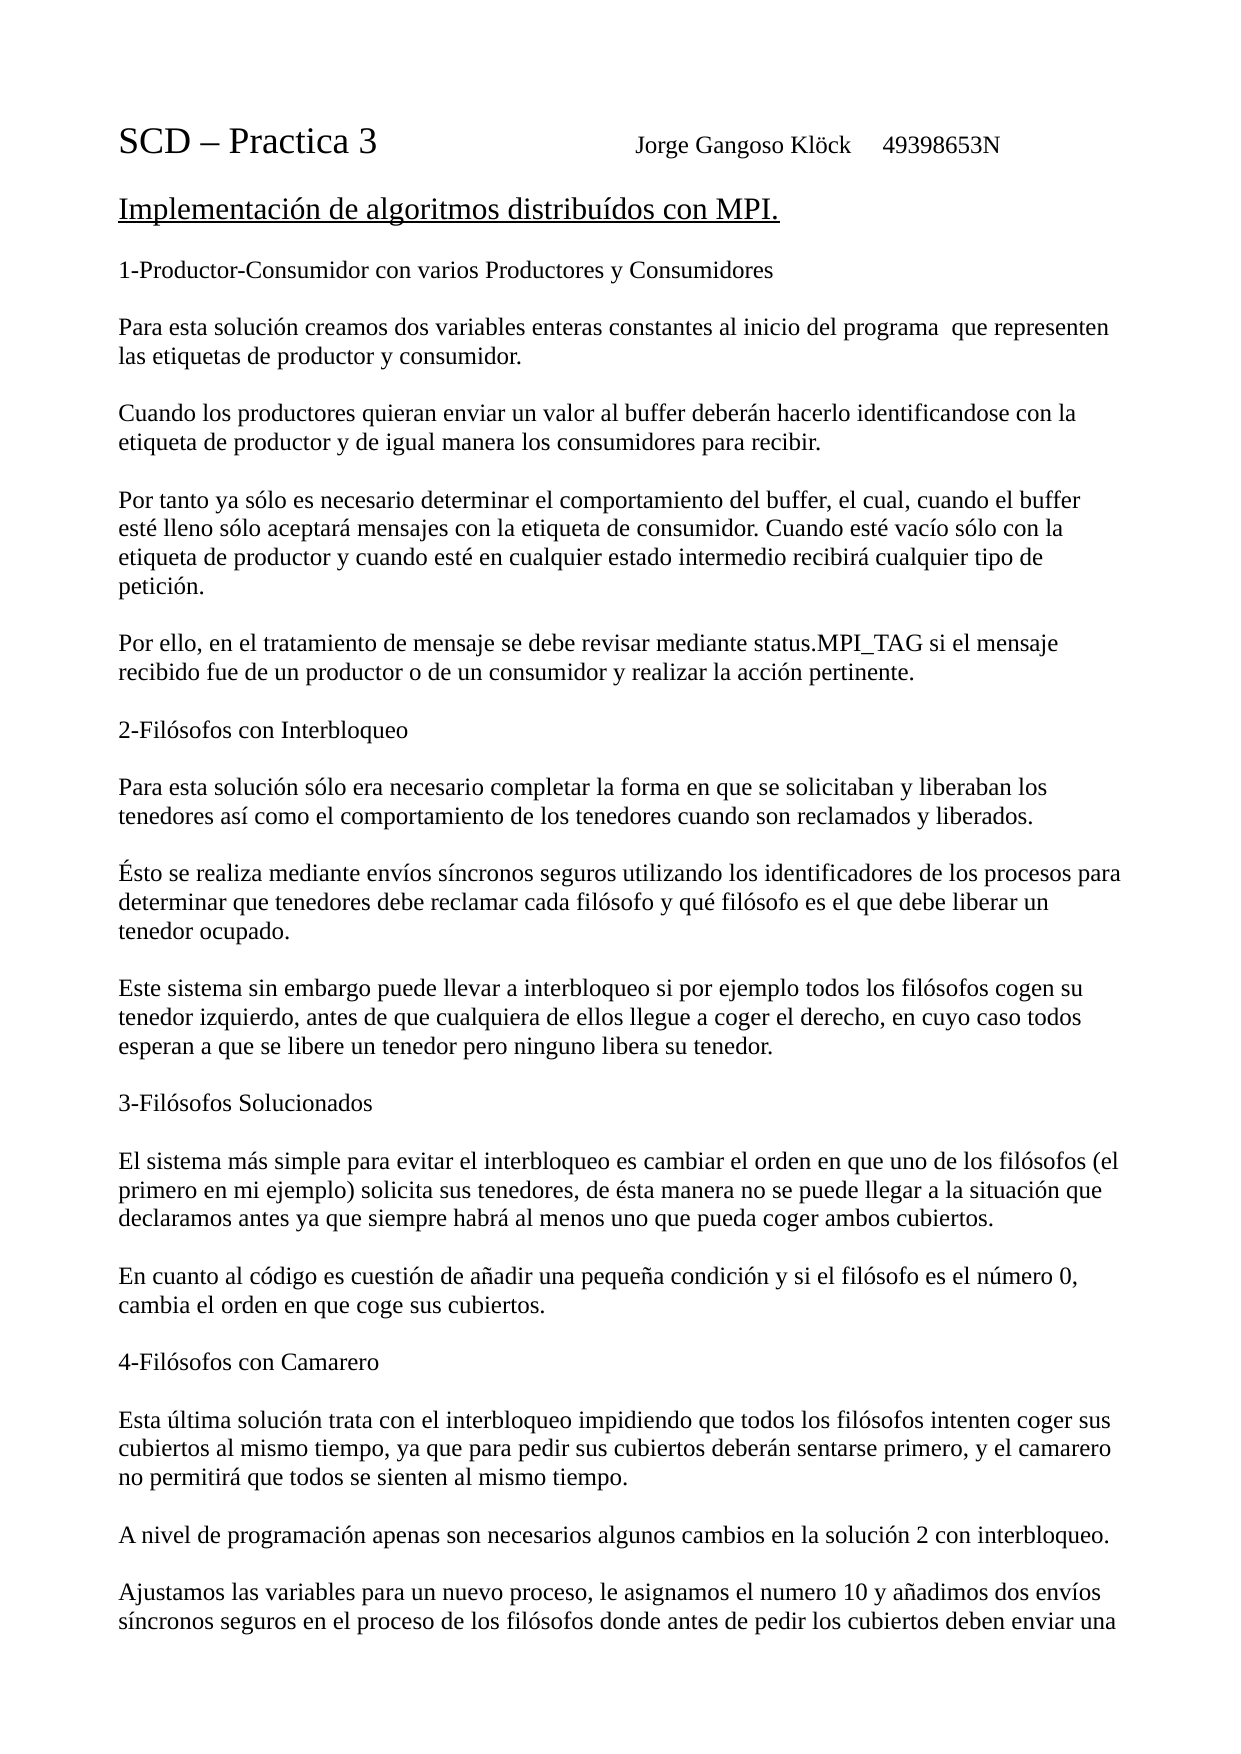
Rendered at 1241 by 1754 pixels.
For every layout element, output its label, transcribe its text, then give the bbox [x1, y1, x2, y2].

text 2-Filósofos con Interbloqueo [118, 715, 1122, 743]
text Este sistema sin embargo puede llevar a interbloqueo si por ejemplo todos los filósofos cogen su tenedor izquierdo, antes de que cualquiera de ellos llegue a coger el derecho, en cuyo caso todos esperan a que se libere un tenedor pero ninguno libera su tenedor. [118, 973, 1122, 1060]
text 4-Filósofos con Camarero [118, 1347, 1122, 1376]
text 1-Productor-Consumidor con varios Productores y Consumidores [118, 255, 1122, 283]
text SCD – Practica 3 Jorge Gangoso Klöck 49398653N [118, 118, 1122, 190]
text Para esta solución sólo era necesario completar la forma en que se solicitaban y liberaban los tenedores así como el comportamiento de los tenedores cuando son reclamados y liberados. [118, 772, 1122, 830]
text Implementación de algoritmos distribuídos con MPI. [118, 190, 1122, 226]
text Ajustamos las variables para un nuevo proceso, le asignamos el numero 10 y añadimos dos envíos síncronos seguros en el proceso de los filósofos donde antes de pedir los cubiertos deben enviar una [118, 1577, 1122, 1635]
text Cuando los productores quieran enviar un valor al buffer deberán hacerlo identificandose con la etiqueta de productor y de igual manera los consumidores para recibir. [118, 398, 1122, 456]
text A nivel de programación apenas son necesarios algunos cambios en la solución 2 con interbloqueo. [118, 1520, 1122, 1548]
text 3-Filósofos Solucionados [118, 1088, 1122, 1117]
text Por tanto ya sólo es necesario determinar el comportamiento del buffer, el cual, cuando el buffer esté lleno sólo aceptará mensajes con la etiqueta de consumidor. Cuando esté vacío sólo con la etiqueta de productor y cuando esté en cualquier estado intermedio recibirá cualquier tipo de petición. [118, 485, 1122, 600]
text Para esta solución creamos dos variables enteras constantes al inicio del programa que representen las etiquetas de productor y consumidor. [118, 312, 1122, 370]
text El sistema más simple para evitar el interbloqueo es cambiar el orden en que uno de los filósofos (el primero en mi ejemplo) solicita sus tenedores, de ésta manera no se puede llegar a la situación que declaramos antes ya que siempre habrá al menos uno que pueda coger ambos cubiertos. [118, 1146, 1122, 1232]
text Esta última solución trata con el interbloqueo impidiendo que todos los filósofos intenten coger sus cubiertos al mismo tiempo, ya que para pedir sus cubiertos deberán sentarse primero, y el camarero no permitirá que todos se sienten al mismo tiempo. [118, 1405, 1122, 1491]
text Por ello, en el tratamiento de mensaje se debe revisar mediante status.MPI_TAG si el mensaje recibido fue de un productor o de un consumidor y realizar la acción pertinente. [118, 628, 1122, 686]
text Ésto se realiza mediante envíos síncronos seguros utilizando los identificadores de los procesos para determinar que tenedores debe reclamar cada filósofo y qué filósofo es el que debe liberar un tenedor ocupado. [118, 858, 1122, 945]
text En cuanto al código es cuestión de añadir una pequeña condición y si el filósofo es el número 0, cambia el orden en que coge sus cubiertos. [118, 1261, 1122, 1318]
